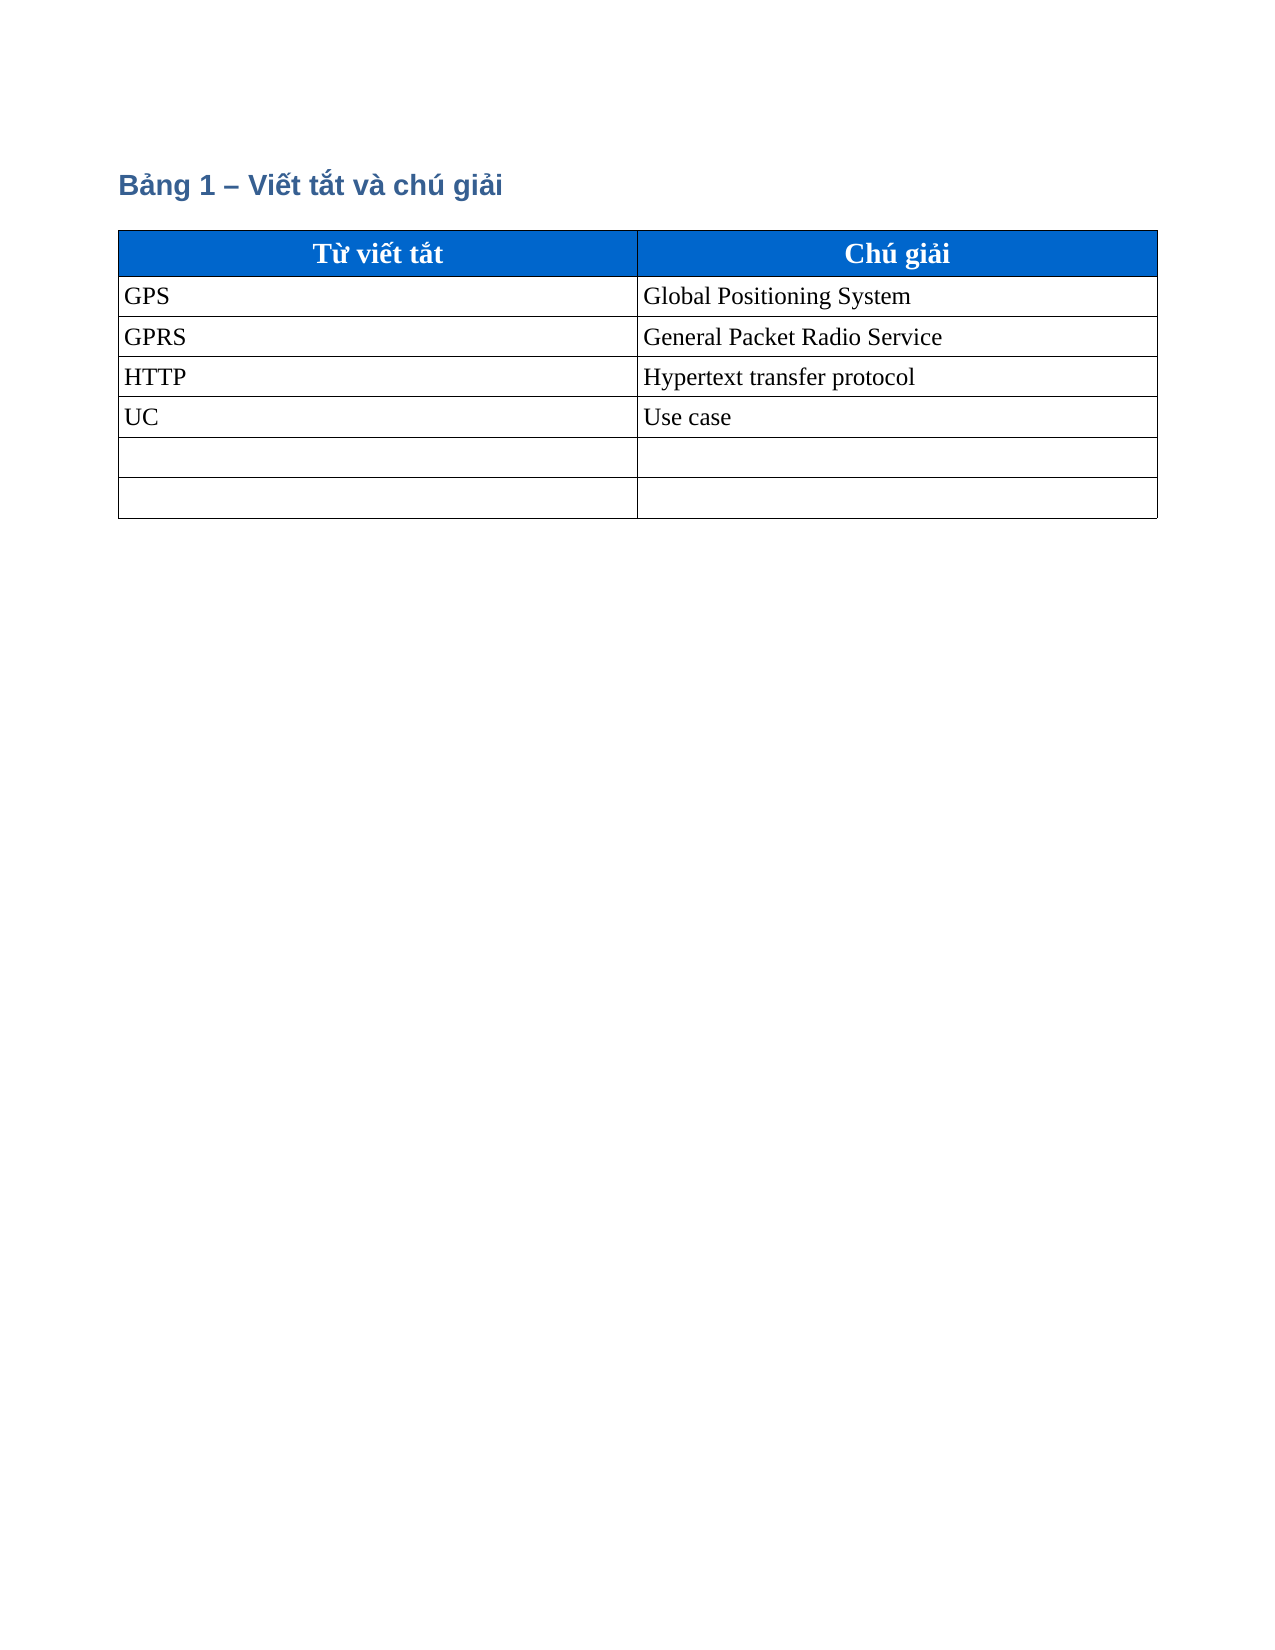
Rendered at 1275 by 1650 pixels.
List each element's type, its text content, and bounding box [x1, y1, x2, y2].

table_cell Hypertext transfer protocol [638, 357, 1157, 396]
table_cell [638, 438, 1157, 477]
table_cell [119, 438, 637, 477]
subtitle Bảng 1 – Viết tắt và chú giải [118, 168, 1157, 202]
table_cell [119, 478, 637, 517]
table_cell [638, 478, 1157, 517]
table_header Từ viết tắt [119, 231, 637, 276]
table_cell GPS [119, 277, 637, 316]
table_cell UC [119, 397, 637, 437]
table_header Chú giải [638, 231, 1157, 276]
table_cell GPRS [119, 317, 637, 356]
table_cell General Packet Radio Service [638, 317, 1157, 356]
table_cell HTTP [119, 357, 637, 396]
table_cell Global Positioning System [638, 277, 1157, 316]
table_cell Use case [638, 397, 1157, 437]
